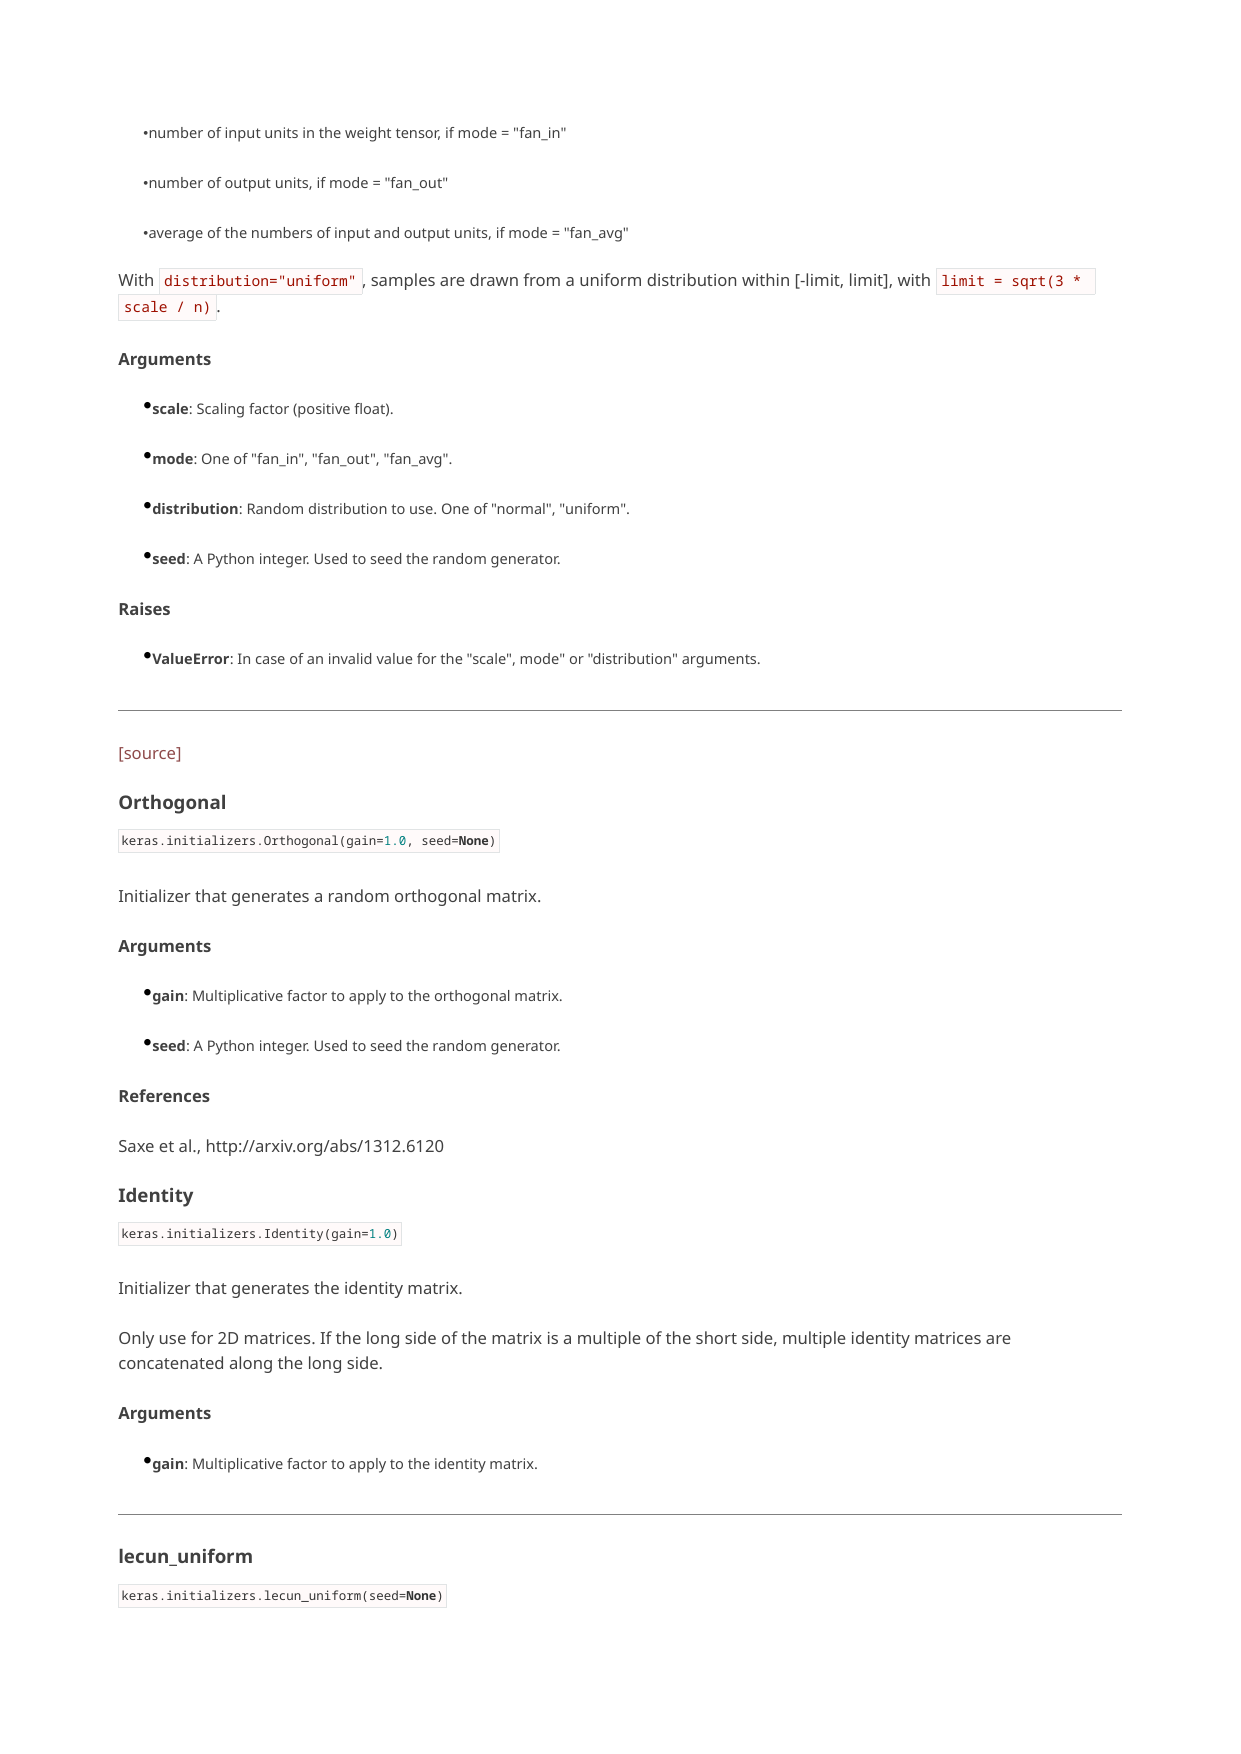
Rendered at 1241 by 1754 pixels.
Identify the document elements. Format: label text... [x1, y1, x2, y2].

text Saxe et al., http://arxiv.org/abs/1312.6120 [118, 1132, 1122, 1157]
text [source] [118, 739, 1122, 764]
text Only use for 2D matrices. If the long side of the matrix is a multiple of the short side, multiple identity matrices are concatenated along the long side. [118, 1324, 1122, 1374]
list gain: Multiplicative factor to apply to the orthogonal matrix. [143, 982, 1122, 1007]
text Arguments [118, 1399, 1122, 1424]
text Initializer that generates the identity matrix. [118, 1274, 1122, 1299]
list ValueError: In case of an invalid value for the "scale", mode" or "distribution" arguments. [143, 645, 1122, 670]
subtitle lecun_uniform [118, 1544, 1122, 1569]
text Initializer that generates a random orthogonal matrix. [118, 882, 1122, 907]
text Arguments [118, 345, 1122, 370]
text References [118, 1082, 1122, 1107]
text keras.initializers.lecun_uniform(seed=None) [119, 1585, 446, 1607]
list scale: Scaling factor (positive float). [143, 395, 1122, 420]
list number of input units in the weight tensor, if mode = "fan_in" [143, 118, 1122, 143]
text [402, 1222, 1122, 1245]
list number of output units, if mode = "fan_out" [143, 168, 1122, 193]
text [447, 1584, 1122, 1607]
text Raises [118, 595, 1122, 620]
text keras.initializers.Orthogonal(gain=1.0, seed=None) [119, 830, 499, 852]
subtitle Identity [118, 1182, 1122, 1207]
list distribution: Random distribution to use. One of "normal", "uniform". [143, 495, 1122, 520]
text Arguments [118, 932, 1122, 957]
list seed: A Python integer. Used to seed the random generator. [143, 545, 1122, 570]
list average of the numbers of input and output units, if mode = "fan_avg" [143, 218, 1122, 243]
list seed: A Python integer. Used to seed the random generator. [143, 1032, 1122, 1057]
list gain: Multiplicative factor to apply to the identity matrix. [143, 1449, 1122, 1474]
list mode: One of "fan_in", "fan_out", "fan_avg". [143, 445, 1122, 470]
subtitle Orthogonal [118, 789, 1122, 815]
text With distribution="uniform", samples are drawn from a uniform distribution within [-limit, limit], with limit = sqrt(3 * scale / n). [160, 268, 1122, 320]
text With distribution="uniform", samples are drawn from a uniform distribution within [-limit, limit], with limit = sqrt(3 * scale / n). [937, 269, 1095, 294]
text keras.initializers.Identity(gain=1.0) [119, 1223, 401, 1245]
text [500, 829, 1122, 852]
